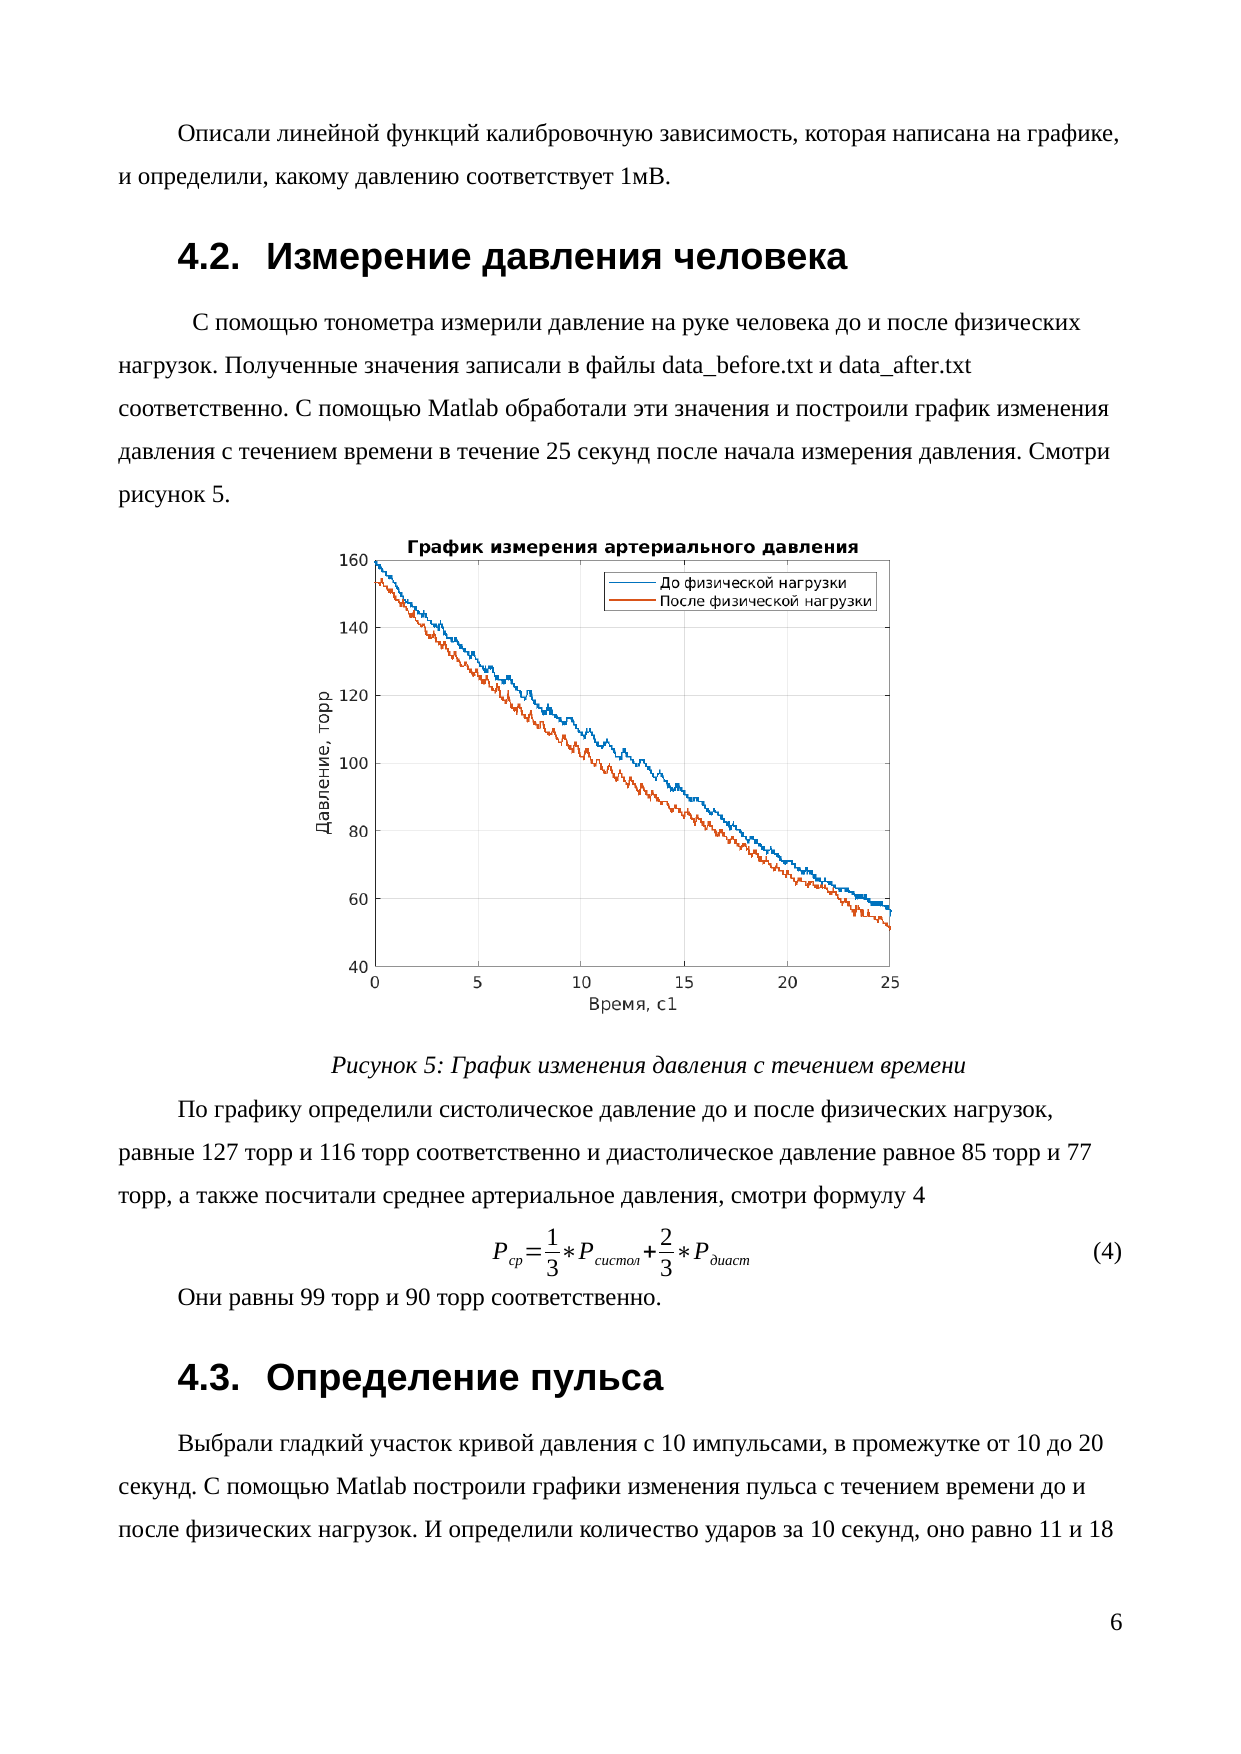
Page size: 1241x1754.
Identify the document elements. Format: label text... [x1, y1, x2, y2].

text Описали линейной функций калибровочную зависимость, которая написана на графике, и определили, какому давлению соответствует 1мВ. [118, 118, 1122, 190]
text По графику определили систолическое давление до и после физических нагрузок, равные 127 торр и 116 торр соответственно и диастолическое давление равное 85 торр и 77 торр, а также посчитали среднее артериальное давления, смотри формулу 4 [118, 1094, 1122, 1209]
text (4) [118, 1223, 1122, 1282]
subtitle Определение пульса [118, 1354, 1122, 1398]
text Они равны 99 торр и 90 торр соответственно. [118, 1282, 1122, 1311]
text Выбрали гладкий участок кривой давления с 10 импульсами, в промежутке от 10 до 20 секунд. С помощью Matlab построили графики изменения пульса с течением времени до и после физических нагрузок. И определили количество ударов за 10 секунд, оно равно 11 и 18 [118, 1428, 1122, 1543]
text Рисунок 5: График изменения давления с течением времени [118, 1051, 1122, 1079]
picture [288, 522, 953, 1021]
text С помощью тонометра измерили давление на руке человека до и после физических нагрузок. Полученные значения записали в файлы data_before.txt и data_after.txt соответственно. С помощью Matlab обработали эти значения и построили график изменения давления с течением времени в течение 25 секунд после начала измерения давления. Смотри рисунок 5. [118, 307, 1122, 508]
subtitle Измерение давления человека [118, 234, 1122, 277]
